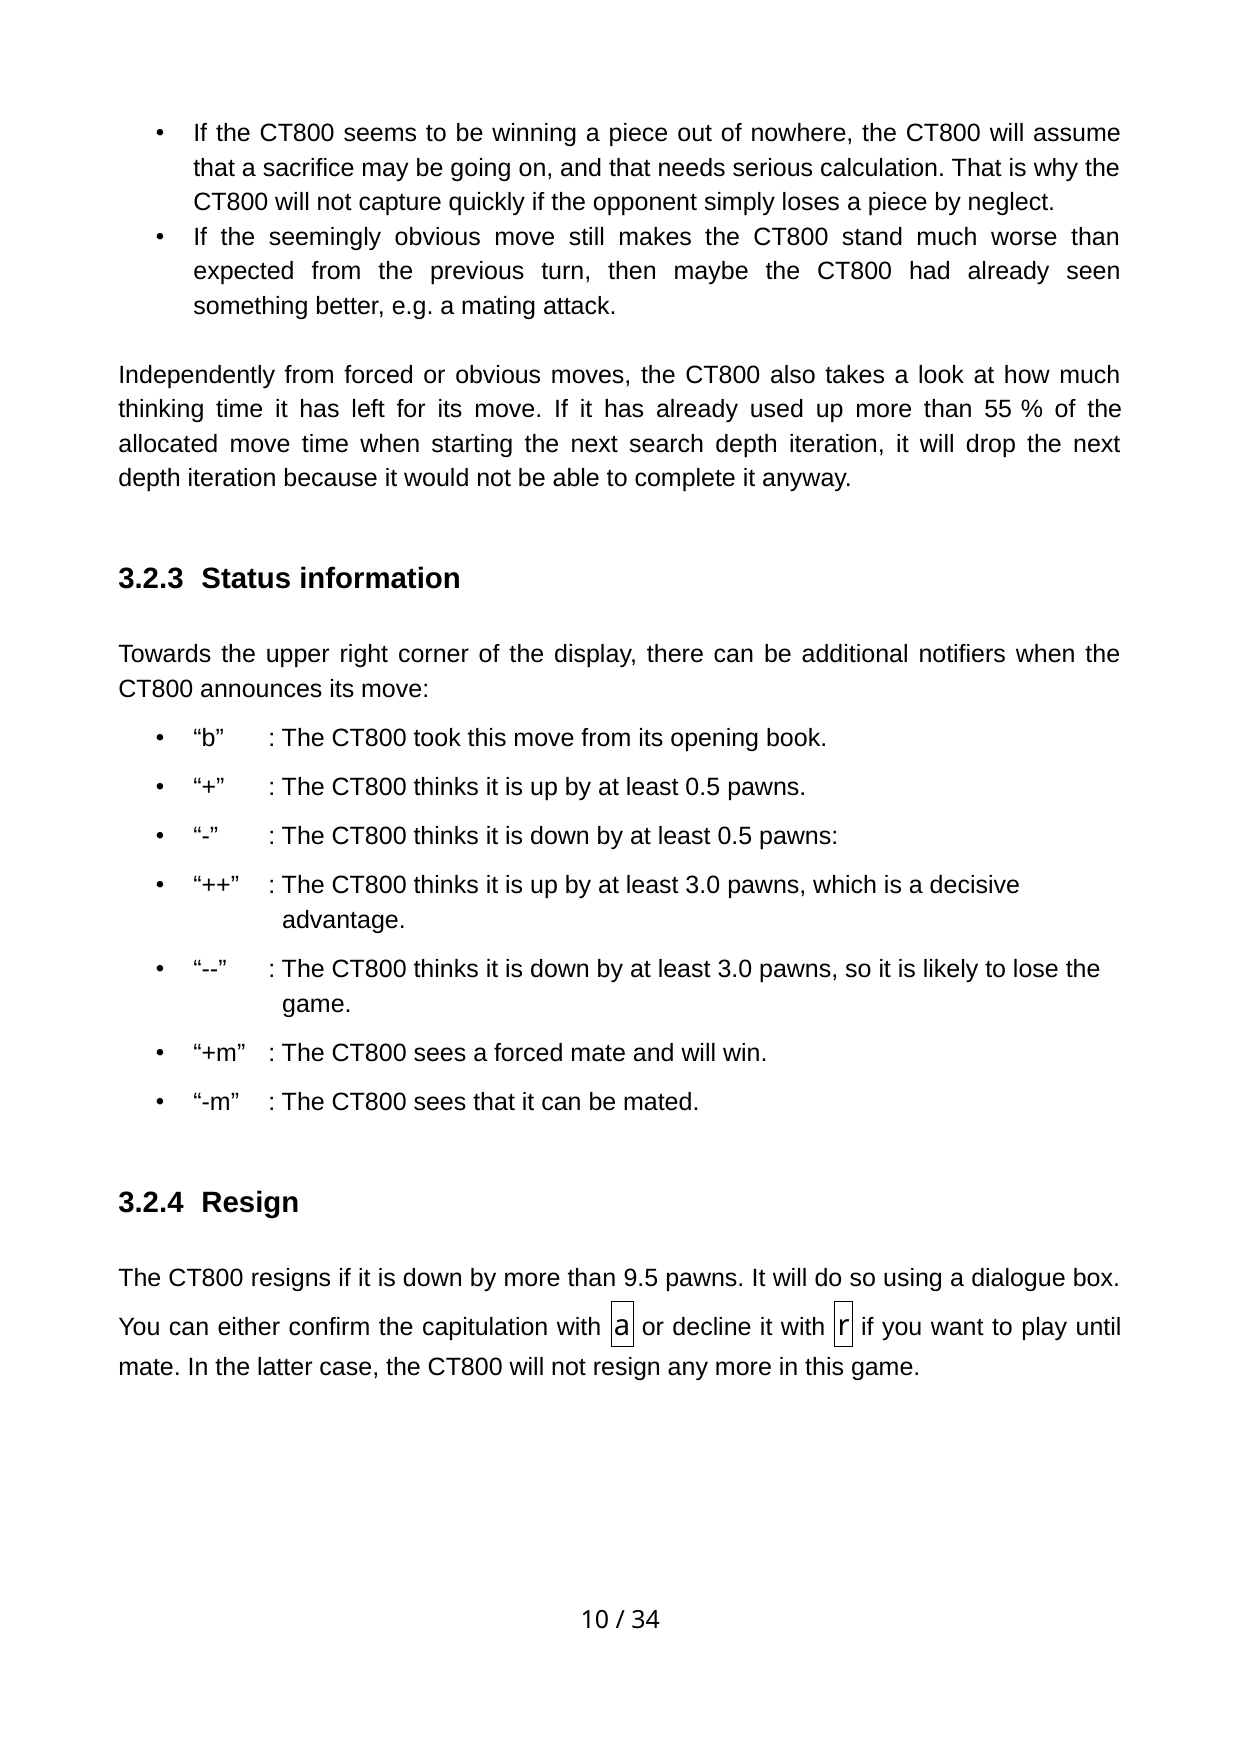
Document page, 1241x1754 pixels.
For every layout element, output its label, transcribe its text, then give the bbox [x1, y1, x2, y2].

list “b” : The CT800 took this move from its opening book. [156, 723, 1122, 752]
list If the seemingly obvious move still makes the CT800 stand much worse than expected from the previous turn, then maybe the CT800 had already seen something better, e.g. a mating attack. [156, 222, 1122, 319]
text Towards the upper right corner of the display, there can be additional notifiers when the CT800 announces its move: [118, 639, 1122, 702]
text The CT800 resigns if it is down by more than 9.5 pawns. It will do so using a dialogue box. You can either confirm the capitulation with a or decline it with r if you want to play until mate. In the latter case, the CT800 will not resign any more in this game. [118, 1263, 1122, 1381]
list “-m” : The CT800 sees that it can be mated. [156, 1087, 1122, 1116]
list “+m” : The CT800 sees a forced mate and will win. [156, 1038, 1122, 1066]
list “--” : The CT800 thinks it is down by at least 3.0 pawns, so it is likely to lose the game. [156, 954, 1122, 1017]
list If the CT800 seems to be winning a piece out of nowhere, the CT800 will assume that a sacrifice may be going on, and that needs serious calculation. That is why the CT800 will not capture quickly if the opponent simply loses a piece by neglect. [156, 118, 1122, 216]
list “-” : The CT800 thinks it is down by at least 0.5 pawns: [156, 821, 1122, 850]
text Independently from forced or obvious moves, the CT800 also takes a look at how much thinking time it has left for its move. If it has already used up more than 55 % of the allocated move time when starting the next search depth iteration, it will drop the next depth iteration because it would not be able to complete it anyway. [118, 360, 1122, 492]
list “++” : The CT800 thinks it is up by at least 3.0 pawns, which is a decisive advantage. [156, 870, 1122, 934]
list “+” : The CT800 thinks it is up by at least 0.5 pawns. [156, 772, 1122, 801]
subtitle Status information [118, 561, 1122, 595]
subtitle Resign [118, 1185, 1122, 1219]
